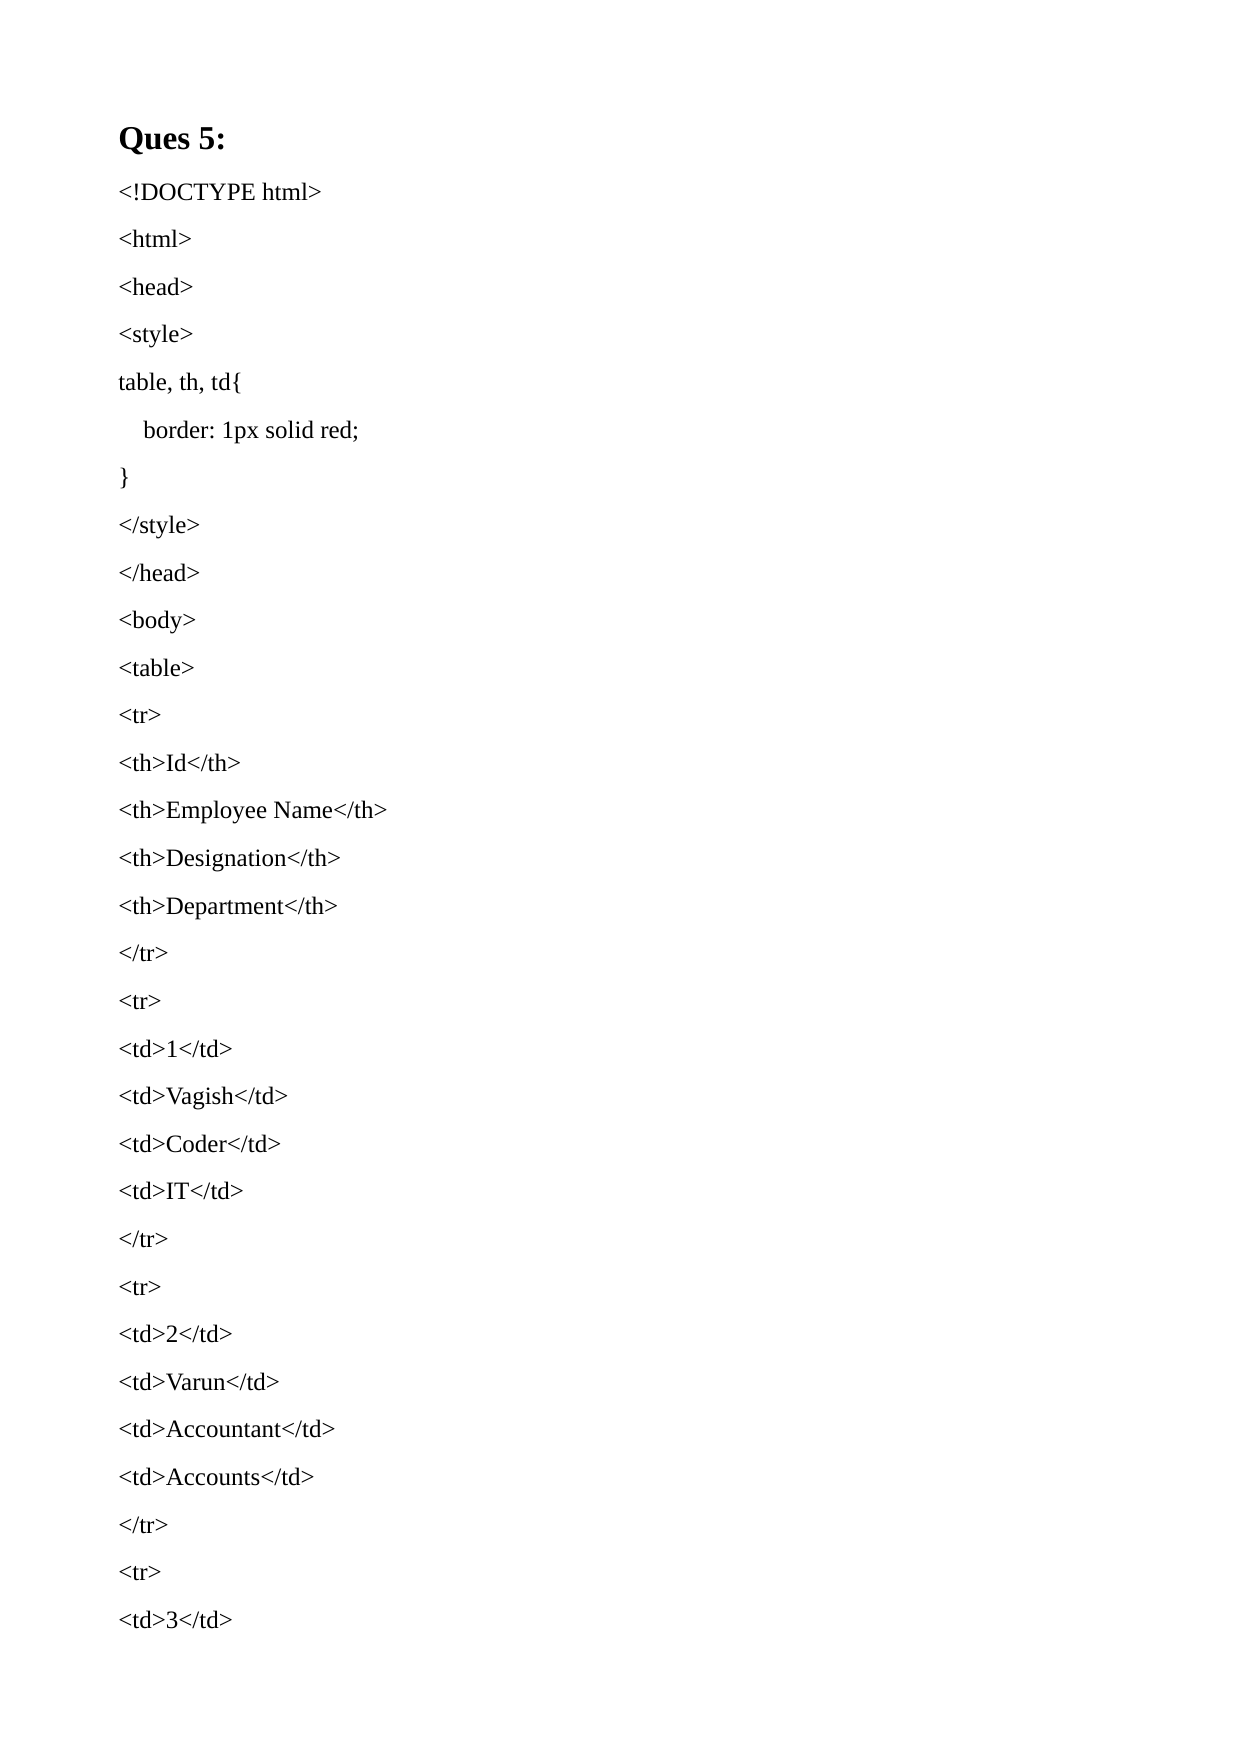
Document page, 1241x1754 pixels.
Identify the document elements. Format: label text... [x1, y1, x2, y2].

text } [118, 462, 1122, 491]
text <style> [118, 319, 1122, 348]
text <td>Accountant</td> [118, 1414, 1122, 1443]
text </style> [118, 510, 1122, 539]
text <tr> [118, 1557, 1122, 1586]
text <tr> [118, 986, 1122, 1015]
text </tr> [118, 1510, 1122, 1538]
text <th>Designation</th> [118, 843, 1122, 872]
text <th>Department</th> [118, 891, 1122, 919]
text table, th, td{ [118, 367, 1122, 396]
text <td>2</td> [118, 1319, 1122, 1348]
text <td>Coder</td> [118, 1129, 1122, 1158]
text <!DOCTYPE html> [118, 177, 1122, 206]
text <head> [118, 272, 1122, 301]
text <td>IT</td> [118, 1176, 1122, 1205]
text <td>Vagish</td> [118, 1081, 1122, 1110]
text <th>Id</th> [118, 748, 1122, 777]
text <tr> [118, 700, 1122, 729]
text </tr> [118, 1224, 1122, 1253]
text <th>Employee Name</th> [118, 796, 1122, 824]
text </head> [118, 558, 1122, 586]
text <td>3</td> [118, 1605, 1122, 1634]
text <tr> [118, 1272, 1122, 1300]
text <html> [118, 224, 1122, 253]
text <td>1</td> [118, 1034, 1122, 1062]
text border: 1px solid red; [118, 415, 1122, 443]
text <td>Accounts</td> [118, 1462, 1122, 1491]
text Ques 5: [118, 118, 1122, 156]
text <table> [118, 653, 1122, 682]
text <td>Varun</td> [118, 1367, 1122, 1396]
text </tr> [118, 938, 1122, 967]
text <body> [118, 605, 1122, 634]
